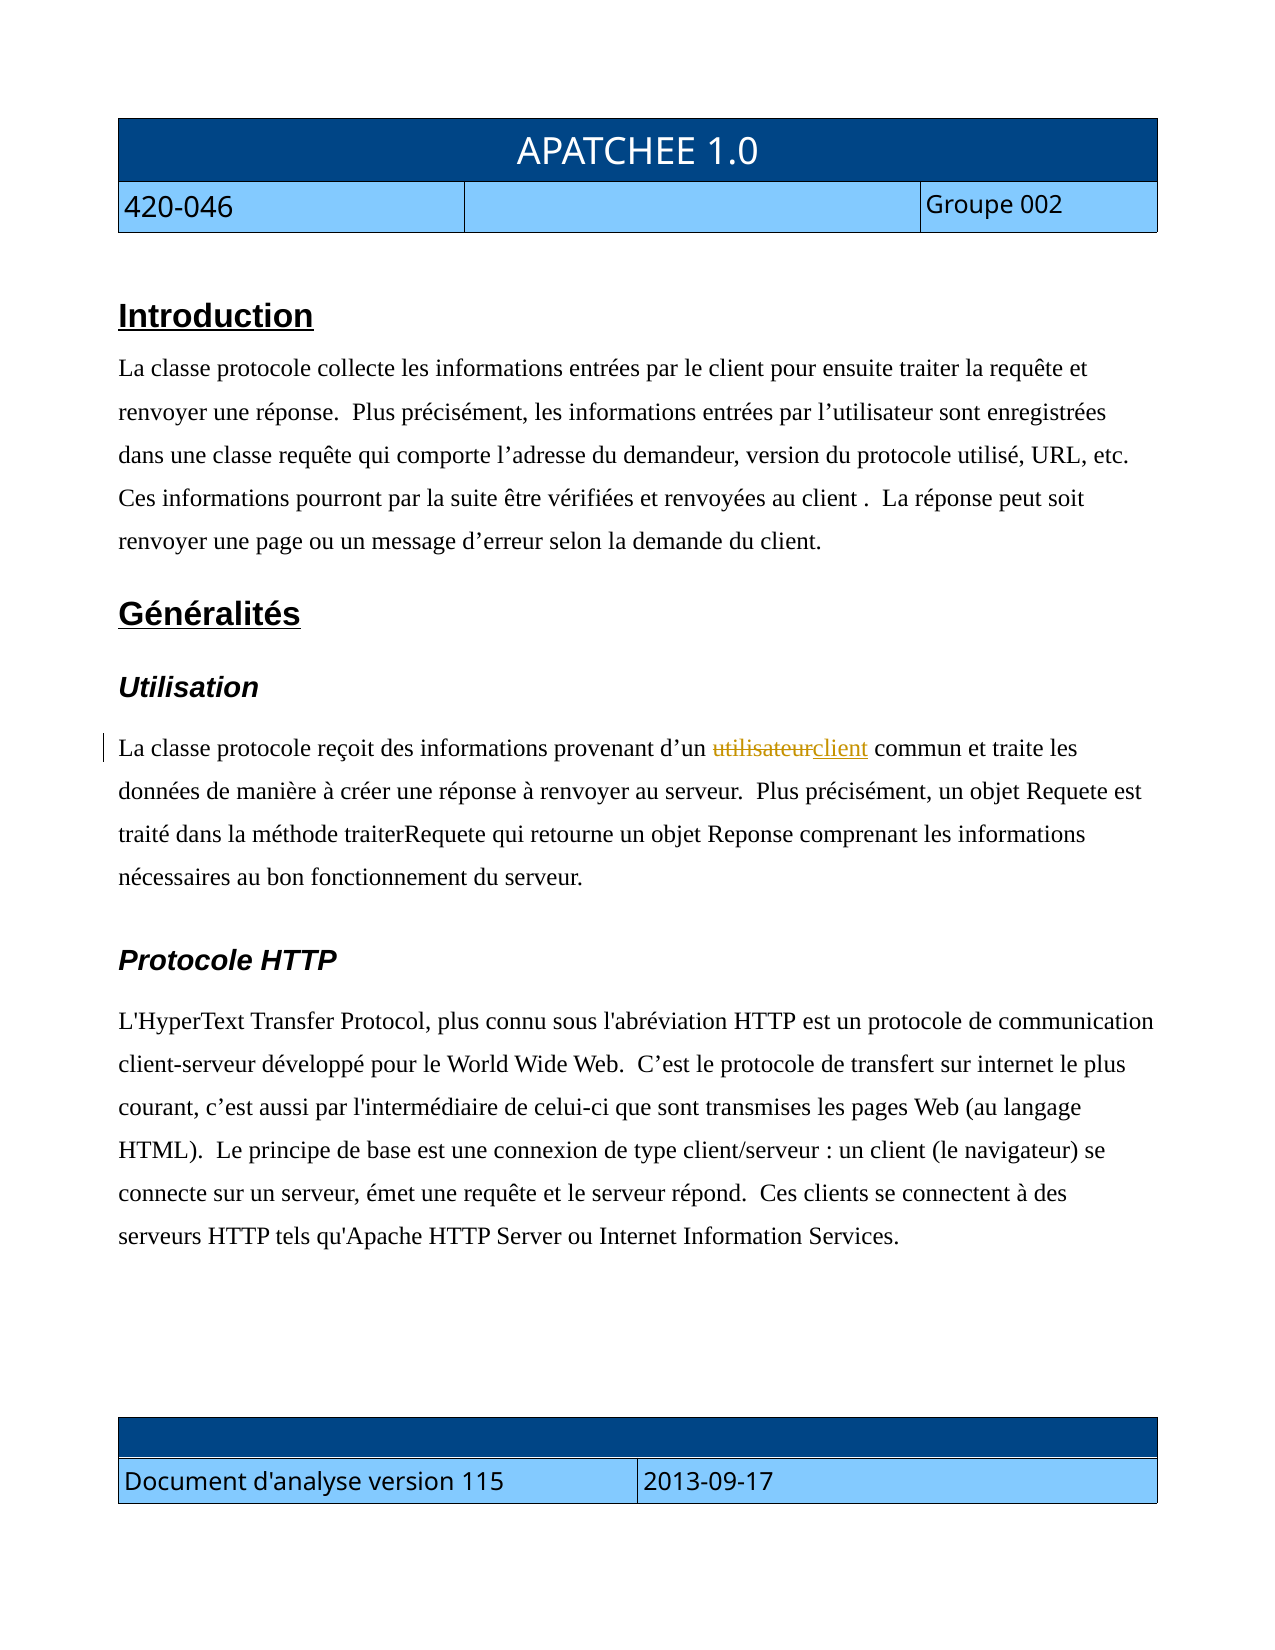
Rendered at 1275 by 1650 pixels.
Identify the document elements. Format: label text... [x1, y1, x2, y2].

subtitle Généralités [118, 594, 1157, 633]
subtitle Utilisation [118, 670, 1157, 704]
text L'HyperText Transfer Protocol, plus connu sous l'abréviation HTTP est un protocole de communication client-serveur développé pour le World Wide Web. C’est le protocole de transfert sur internet le plus courant, c’est aussi par l'intermédiaire de celui-ci que sont transmises les pages Web (au langage HTML). Le principe de base est une connexion de type client/serveur : un client (le navigateur) se connecte sur un serveur, émet une requête et le serveur répond. Ces clients se connectent à des serveurs HTTP tels qu'Apache HTTP Server ou Internet Information Services. [118, 1006, 1157, 1250]
subtitle Protocole HTTP [118, 943, 1157, 977]
text La classe protocole reçoit des informations provenant d’un client commun et traite les données de manière à créer une réponse à renvoyer au serveur. Plus précisément, un objet Requete est traité dans la méthode traiterRequete qui retourne un objet Reponse comprenant les informations nécessaires au bon fonctionnement du serveur. [118, 733, 1157, 891]
text La classe protocole collecte les informations entrées par le client pour ensuite traiter la requête et renvoyer une réponse. Plus précisément, les informations entrées par l’utilisateur sont enregistrées dans une classe requête qui comporte l’adresse du demandeur, version du protocole utilisé, URL, etc. Ces informations pourront par la suite être vérifiées et renvoyées au client . La réponse peut soit renvoyer une page ou un message d’erreur selon la demande du client. [118, 353, 1157, 555]
subtitle Introduction [118, 296, 1157, 334]
